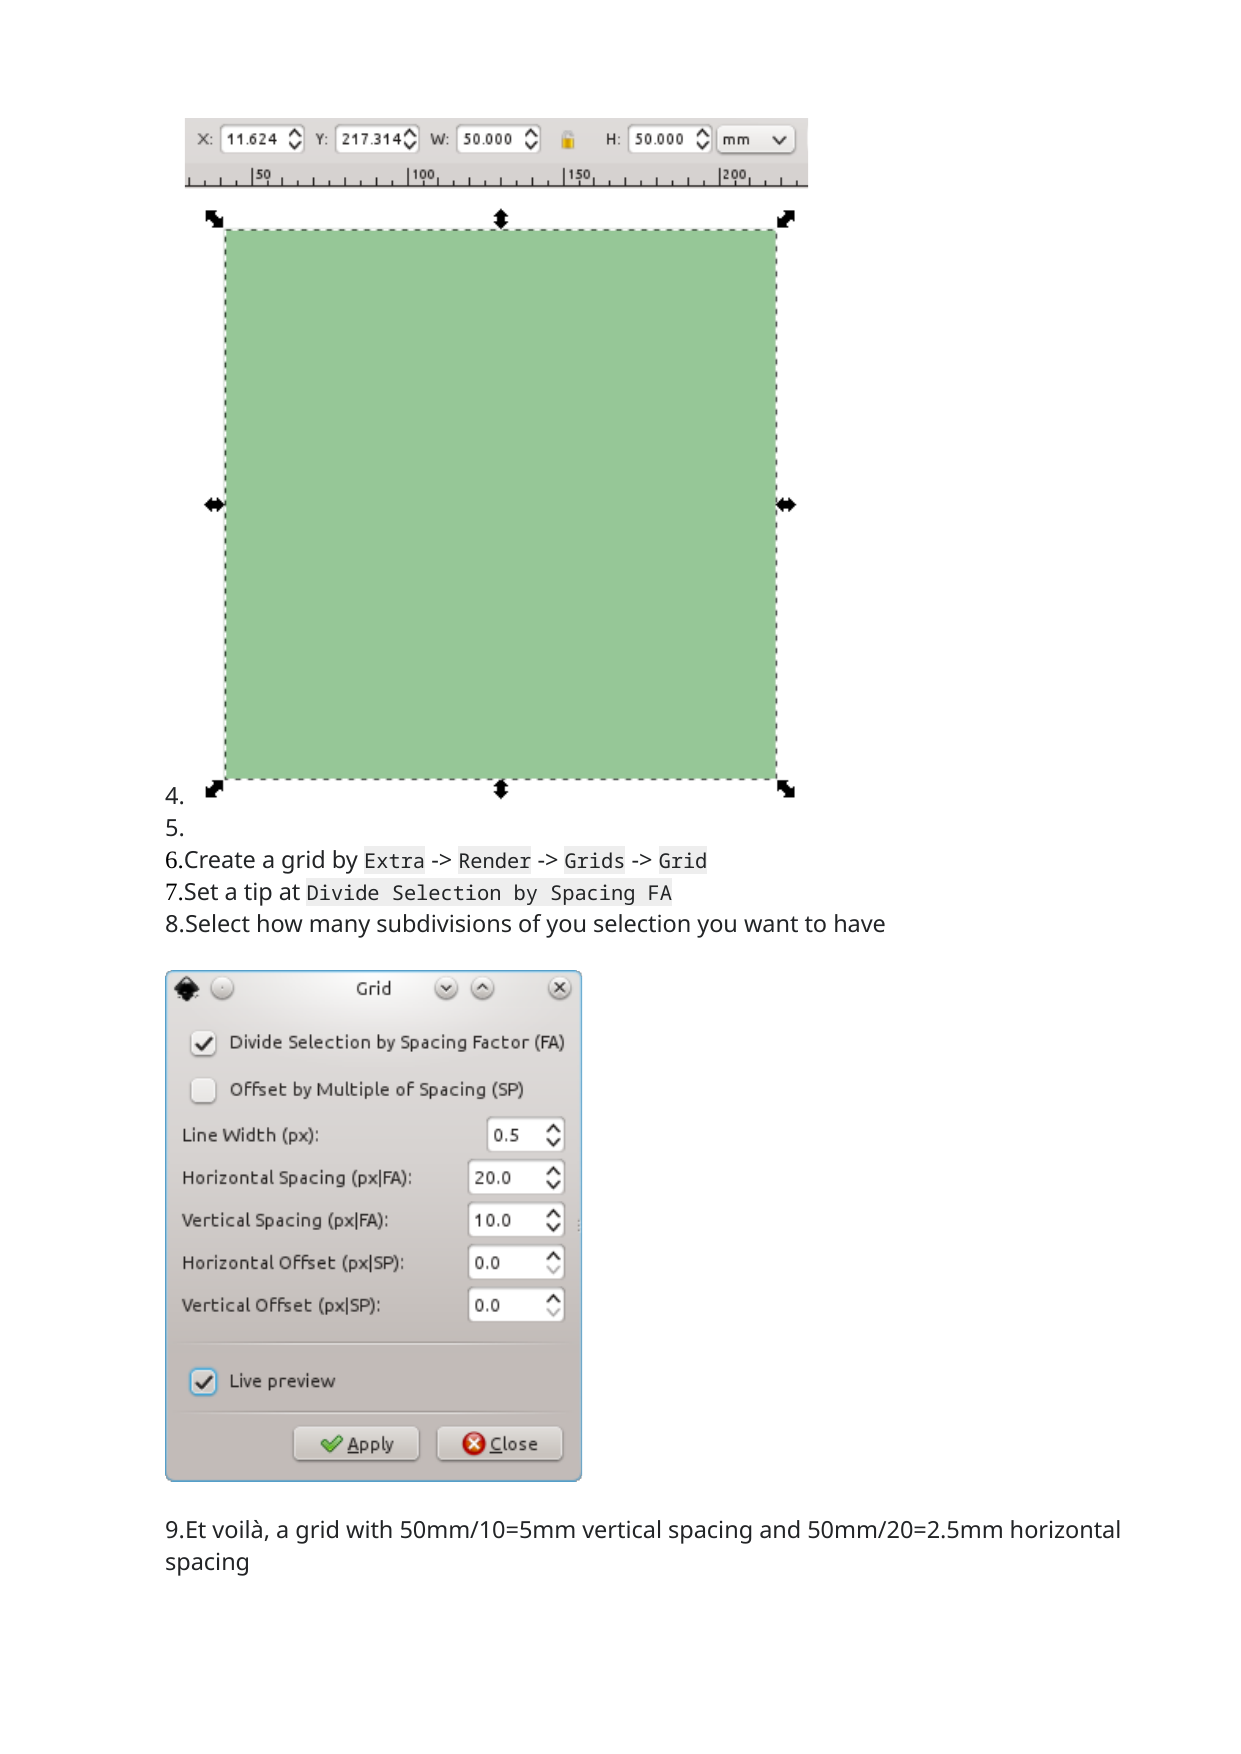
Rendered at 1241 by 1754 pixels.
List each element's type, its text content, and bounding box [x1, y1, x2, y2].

list Et voilà, a grid with 50mm/10=5mm vertical spacing and 50mm/20=2.5mm horizontal spacing [118, 1514, 1122, 1578]
list Create a grid by Extra -> Render -> Grids -> Grid [118, 843, 1122, 875]
list Select how many subdivisions of you selection you want to have [118, 907, 1122, 939]
picture [165, 970, 583, 1482]
picture [184, 118, 809, 804]
list Set a tip at Divide Selection by Spacing FA [118, 875, 1122, 907]
